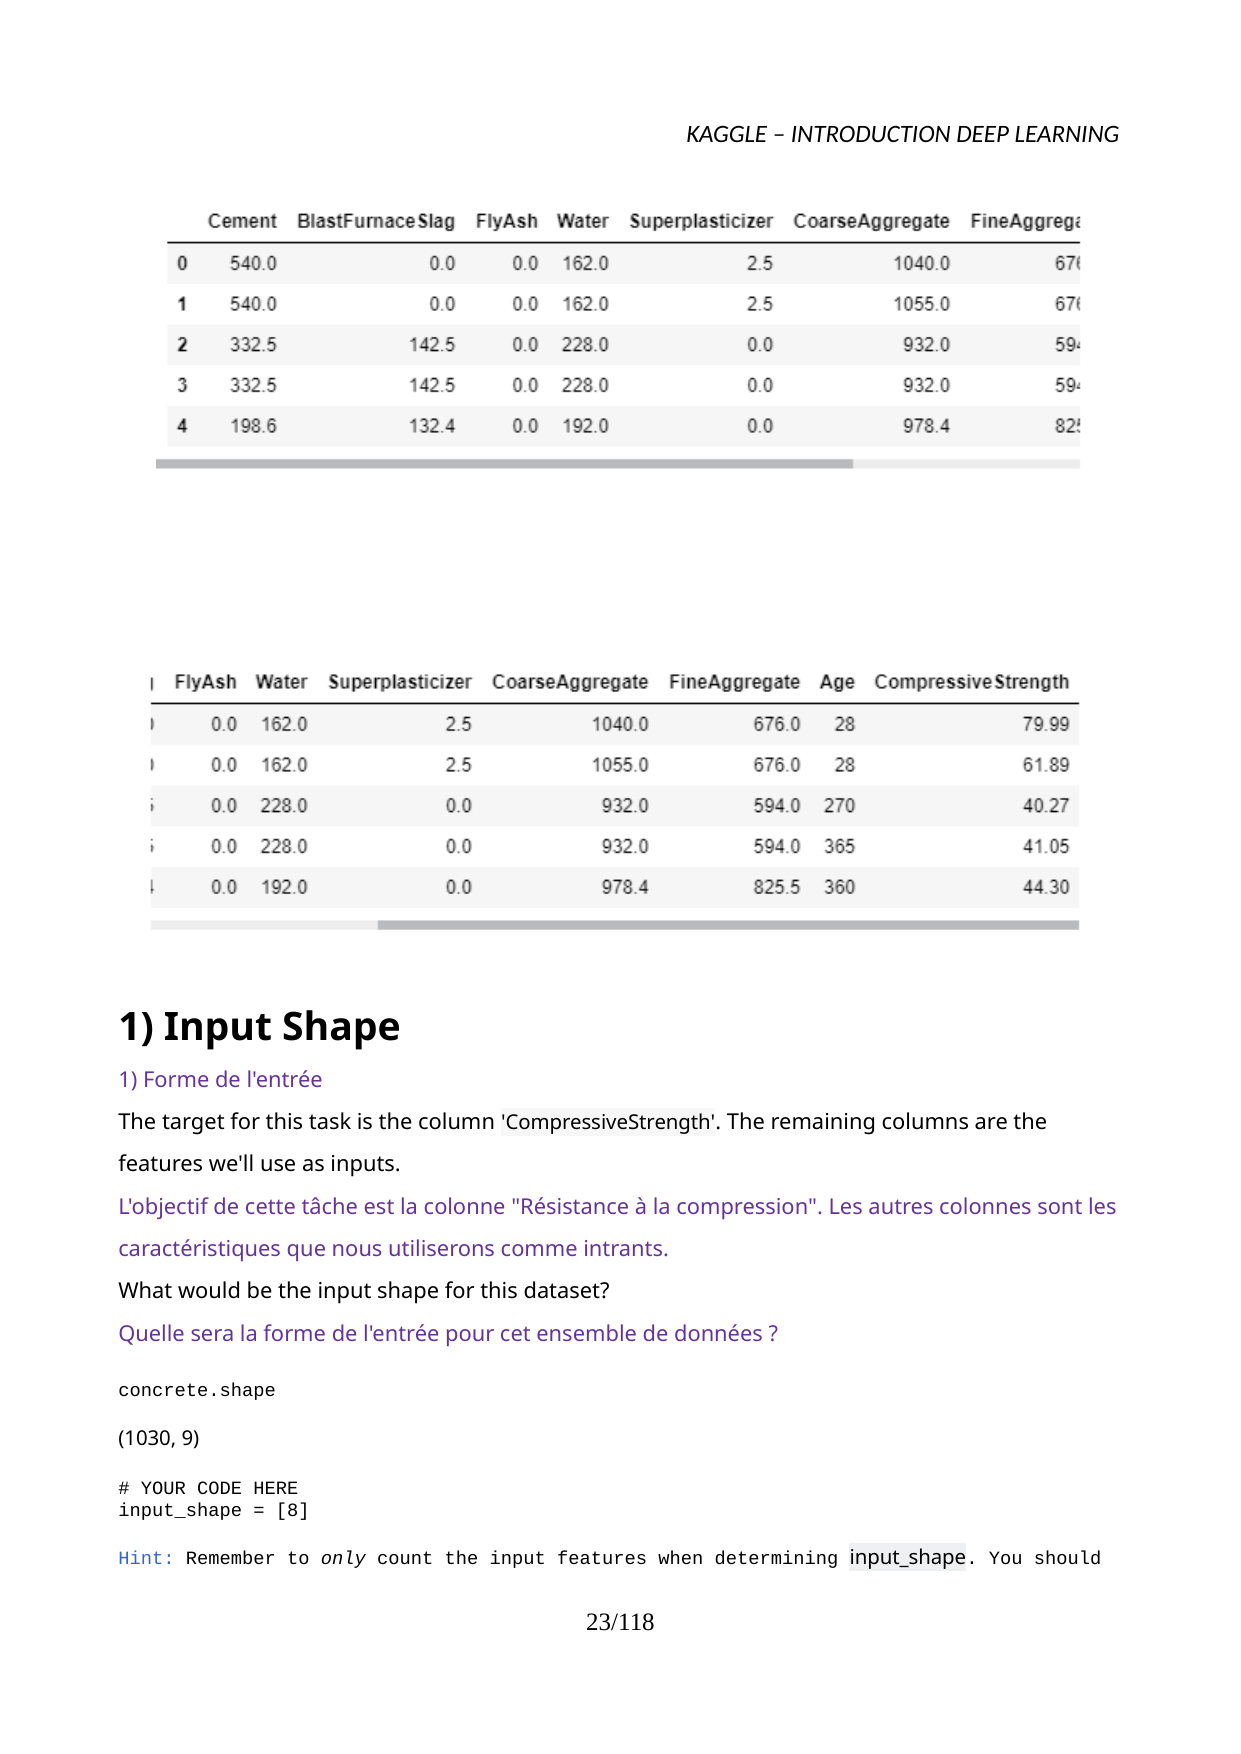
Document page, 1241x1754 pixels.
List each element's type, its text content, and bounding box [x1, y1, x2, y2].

text Hint: Remember to only count the input features when determining input_shape. You should [118, 1543, 1122, 1571]
text What would be the input shape for this dataset? [118, 1275, 1122, 1305]
picture [145, 634, 1095, 952]
text 1) Forme de l'entrée [118, 1064, 1122, 1094]
text Quelle sera la forme de l'entrée pour cet ensemble de données ? [118, 1318, 1122, 1347]
text (1030, 9) [118, 1424, 1122, 1451]
text # YOUR CODE HERE [118, 1479, 1122, 1500]
text L'objectif de cette tâche est la colonne "Résistance à la compression". Les autres colonnes sont les caractéristiques que nous utiliserons comme intrants. [118, 1191, 1122, 1263]
text input_shape = [8] [118, 1500, 1122, 1522]
picture [156, 178, 1085, 486]
text concrete.shape [118, 1381, 1122, 1402]
subtitle 1) Input Shape [118, 998, 1122, 1051]
text The target for this task is the column 'CompressiveStrength'. The remaining columns are the features we'll use as inputs. [118, 1106, 1122, 1178]
